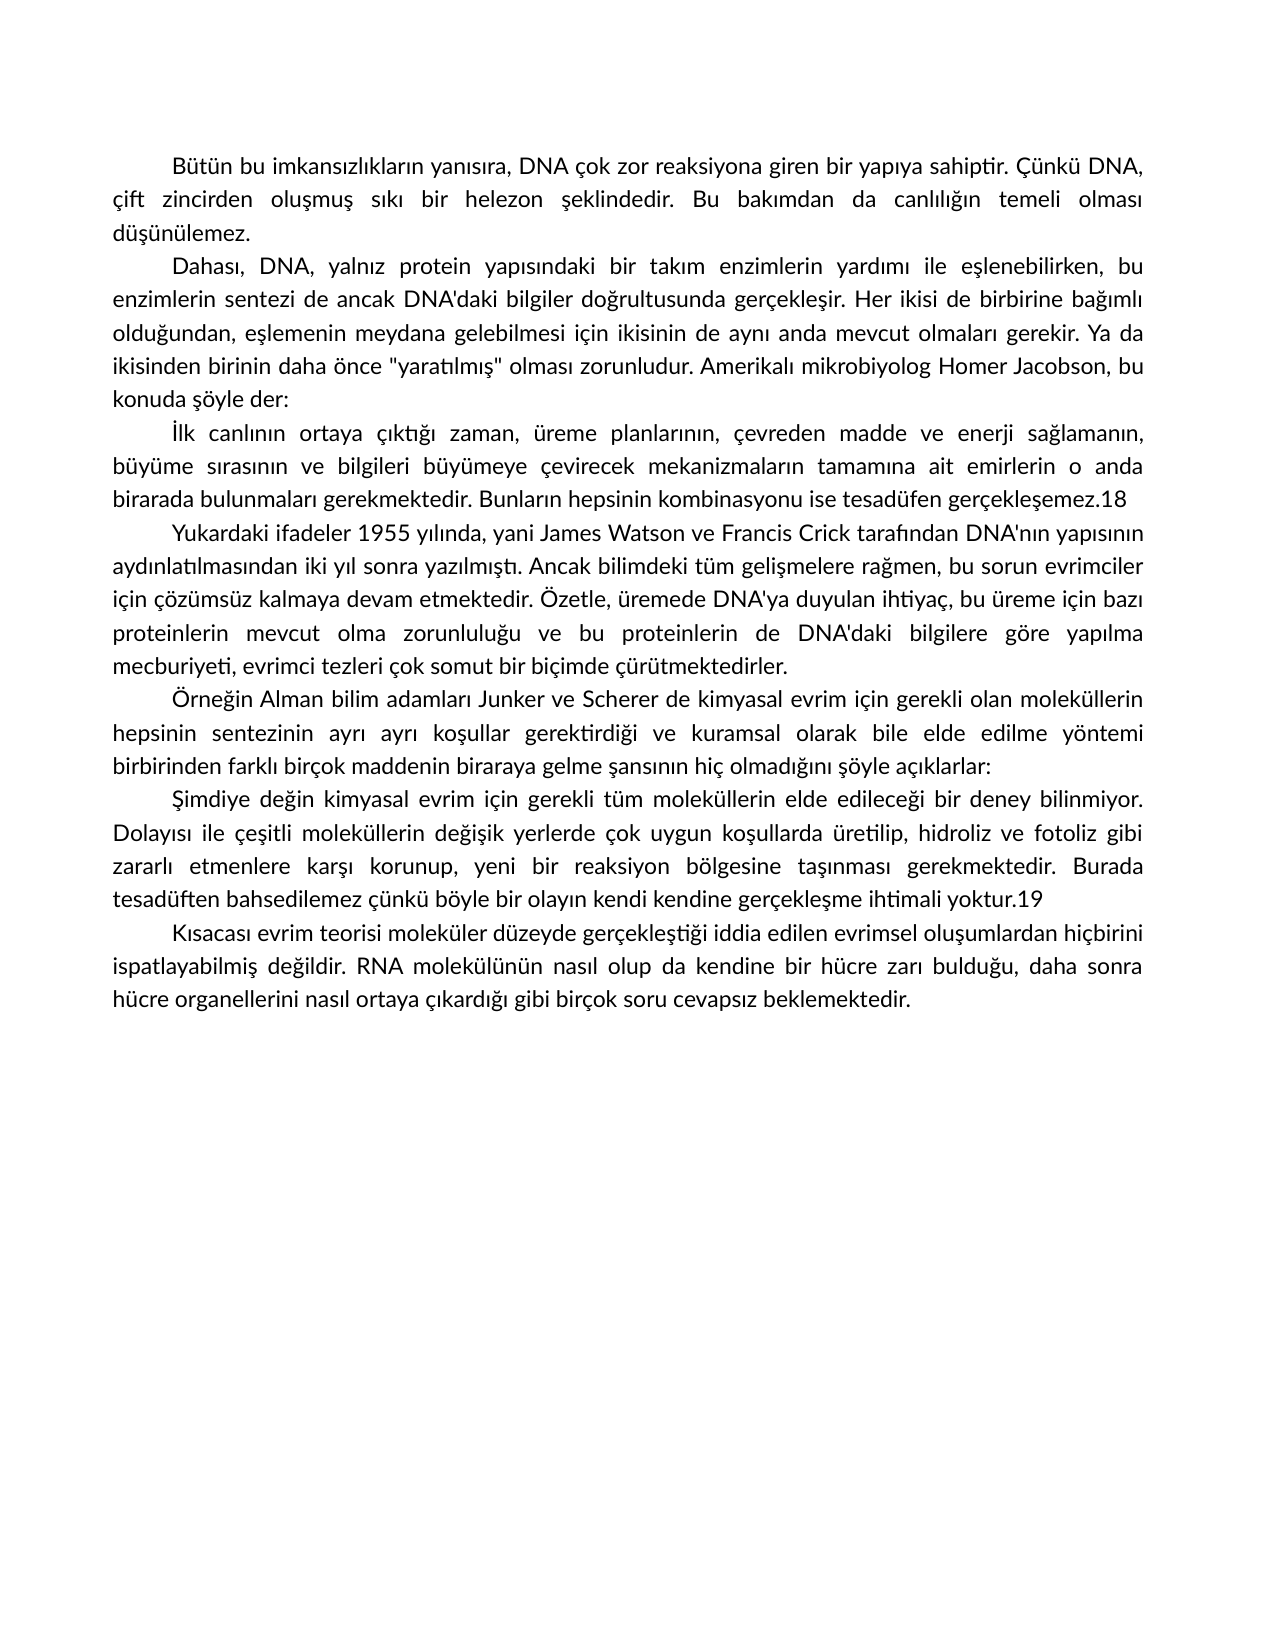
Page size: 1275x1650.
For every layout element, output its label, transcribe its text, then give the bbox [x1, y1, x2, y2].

text Yukardaki ifadeler 1955 yılında, yani James Watson ve Francis Crick tarafından DNA'nın yapısının aydınlatılmasından iki yıl sonra yazılmıştı. Ancak bilimdeki tüm gelişmelere rağmen, bu sorun evrimciler için çözümsüz kalmaya devam etmektedir. Özetle, üremede DNA'ya duyulan ihtiyaç, bu üreme için bazı proteinlerin mevcut olma zorunluluğu ve bu proteinlerin de DNA'daki bilgilere göre yapılma mecburiyeti, evrimci tezleri çok somut bir biçimde çürütmektedirler. [112, 514, 1145, 681]
text İlk canlının ortaya çıktığı zaman, üreme planlarının, çevreden madde ve enerji sağlamanın, büyüme sırasının ve bilgileri büyümeye çevirecek mekanizmaların tamamına ait emirlerin o anda birarada bulunmaları gerekmektedir. Bunların hepsinin kombinasyonu ise tesadüfen gerçekleşemez.18 [112, 414, 1145, 514]
text Dahası, DNA, yalnız protein yapısındaki bir takım enzimlerin yardımı ile eşlenebilirken, bu enzimlerin sentezi de ancak DNA'daki bilgiler doğrultusunda gerçekleşir. Her ikisi de birbirine bağımlı olduğundan, eşlemenin meydana gelebilmesi için ikisinin de aynı anda mevcut olmaları gerekir. Ya da ikisinden birinin daha önce "yaratılmış" olması zorunludur. Amerikalı mikrobiyolog Homer Jacobson, bu konuda şöyle der: [112, 248, 1145, 414]
text Örneğin Alman bilim adamları Junker ve Scherer de kimyasal evrim için gerekli olan moleküllerin hepsinin sentezinin ayrı ayrı koşullar gerektirdiği ve kuramsal olarak bile elde edilme yöntemi birbirinden farklı birçok maddenin biraraya gelme şansının hiç olmadığını şöyle açıklarlar: [112, 681, 1145, 781]
text Kısacası evrim teorisi moleküler düzeyde gerçekleştiği iddia edilen evrimsel oluşumlardan hiçbirini ispatlayabilmiş değildir. RNA molekülünün nasıl olup da kendine bir hücre zarı bulduğu, daha sonra hücre organellerini nasıl ortaya çıkardığı gibi birçok soru cevapsız beklemektedir. [112, 914, 1145, 1014]
text Bütün bu imkansızlıkların yanısıra, DNA çok zor reaksiyona giren bir yapıya sahiptir. Çünkü DNA, çift zincirden oluşmuş sıkı bir helezon şeklindedir. Bu bakımdan da canlılığın temeli olması düşünülemez. [112, 148, 1145, 248]
text Şimdiye değin kimyasal evrim için gerekli tüm moleküllerin elde edileceği bir deney bilinmiyor. Dolayısı ile çeşitli moleküllerin değişik yerlerde çok uygun koşullarda üretilip, hidroliz ve fotoliz gibi zararlı etmenlere karşı korunup, yeni bir reaksiyon bölgesine taşınması gerekmektedir. Burada tesadüften bahsedilemez çünkü böyle bir olayın kendi kendine gerçekleşme ihtimali yoktur.19 [112, 781, 1145, 914]
